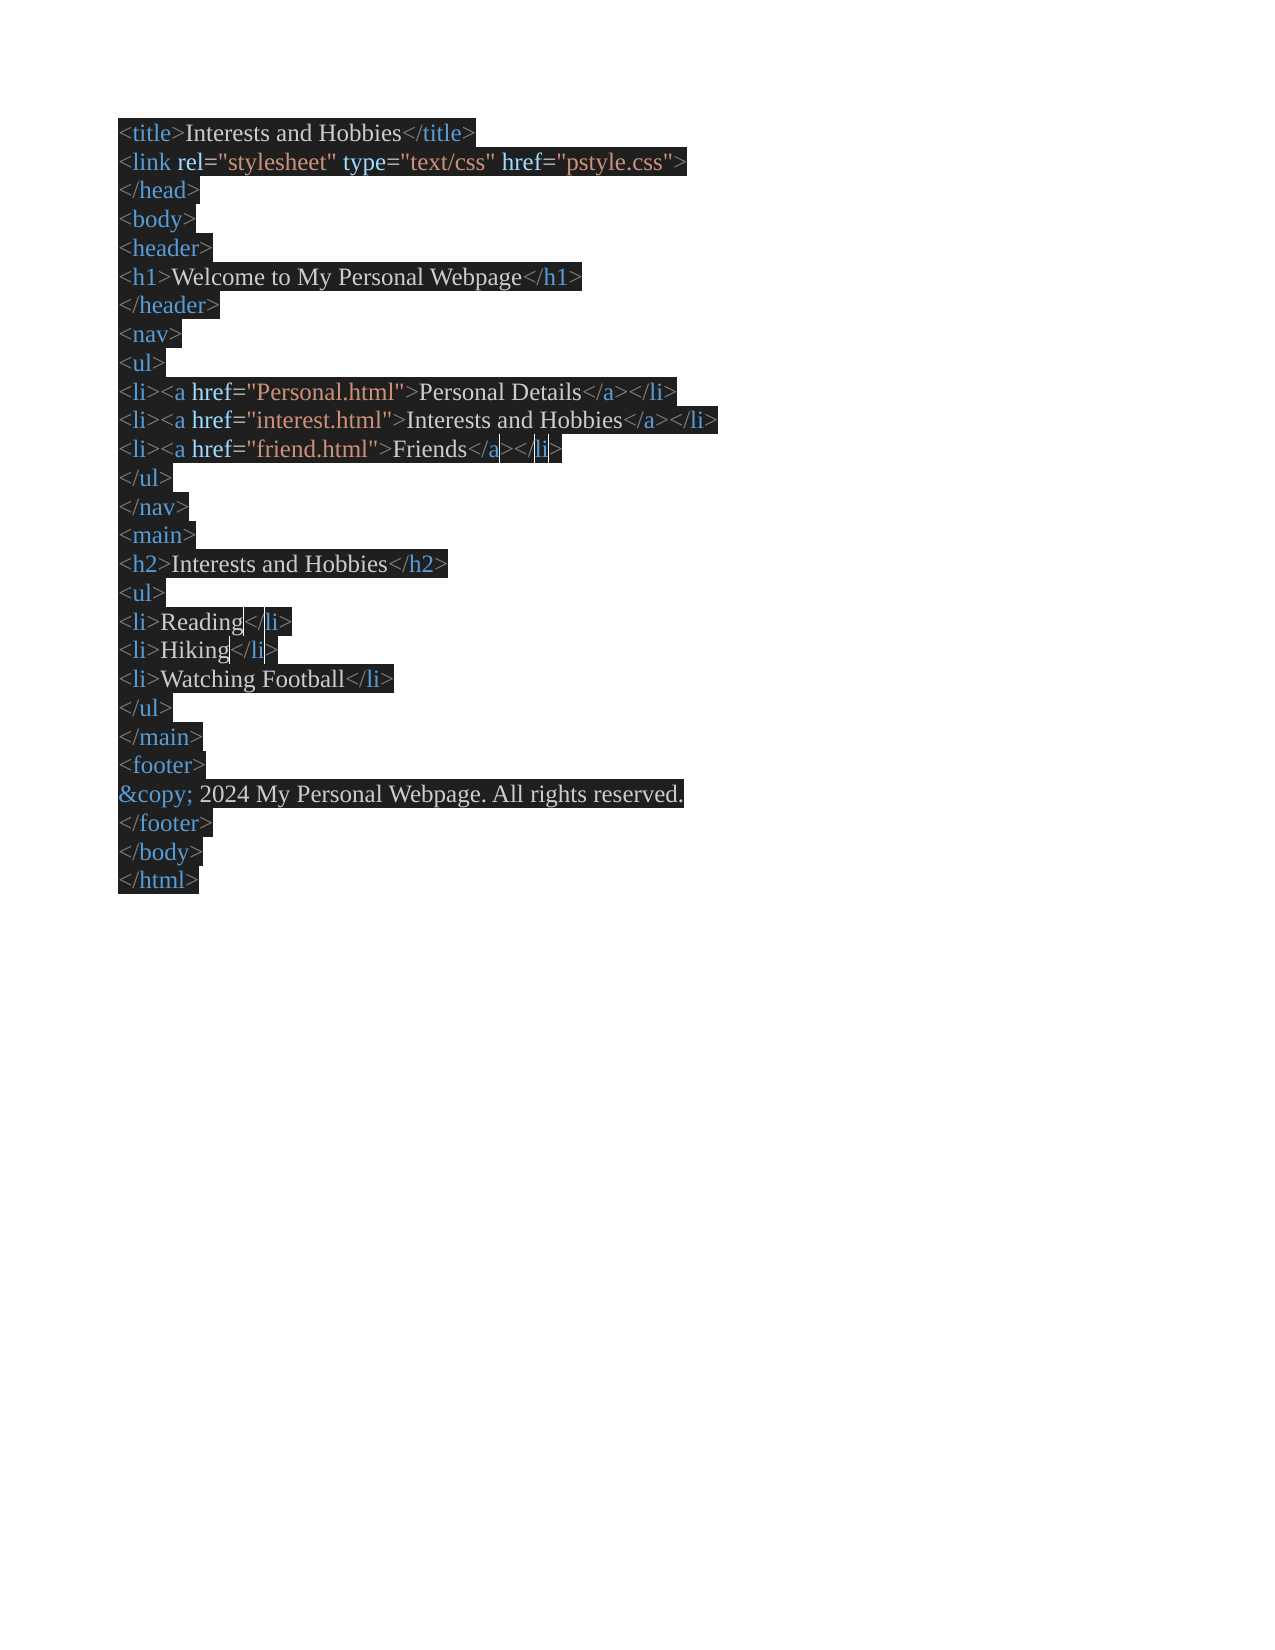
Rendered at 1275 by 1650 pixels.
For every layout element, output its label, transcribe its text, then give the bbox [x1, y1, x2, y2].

text </ul> [118, 463, 1157, 492]
text <footer> [118, 751, 1157, 779]
text </footer> [118, 808, 1157, 837]
text &copy; 2024 My Personal Webpage. All rights reserved. [118, 779, 1157, 808]
text <body> [118, 204, 1157, 233]
text <li><a href="Personal.html">Personal Details</a></li> [118, 377, 1157, 406]
text <h2>Interests and Hobbies</h2> [118, 549, 1157, 578]
text <li>Watching Football</li> [118, 664, 1157, 693]
text <li><a href="interest.html">Interests and Hobbies</a></li> [118, 406, 1157, 434]
text <nav> [118, 319, 1157, 348]
text </main> [118, 722, 1157, 751]
text <header> [118, 233, 1157, 262]
text </body> [118, 837, 1157, 866]
text </head> [118, 176, 1157, 204]
text <h1>Welcome to My Personal Webpage</h1> [118, 262, 1157, 291]
text <title>Interests and Hobbies</title> [118, 118, 1157, 147]
text </header> [118, 291, 1157, 319]
text <ul> [118, 578, 1157, 607]
text <li>Hiking</li> [118, 636, 1157, 664]
text </html> [118, 866, 1157, 894]
text <main> [118, 521, 1157, 549]
text <li>Reading</li> [118, 607, 1157, 636]
text </ul> [118, 693, 1157, 722]
text <ul> [118, 348, 1157, 377]
text </nav> [118, 492, 1157, 521]
text <link rel="stylesheet" type="text/css" href="pstyle.css"> [118, 147, 1157, 176]
text <li><a href="friend.html">Friends</a></li> [118, 434, 1157, 463]
